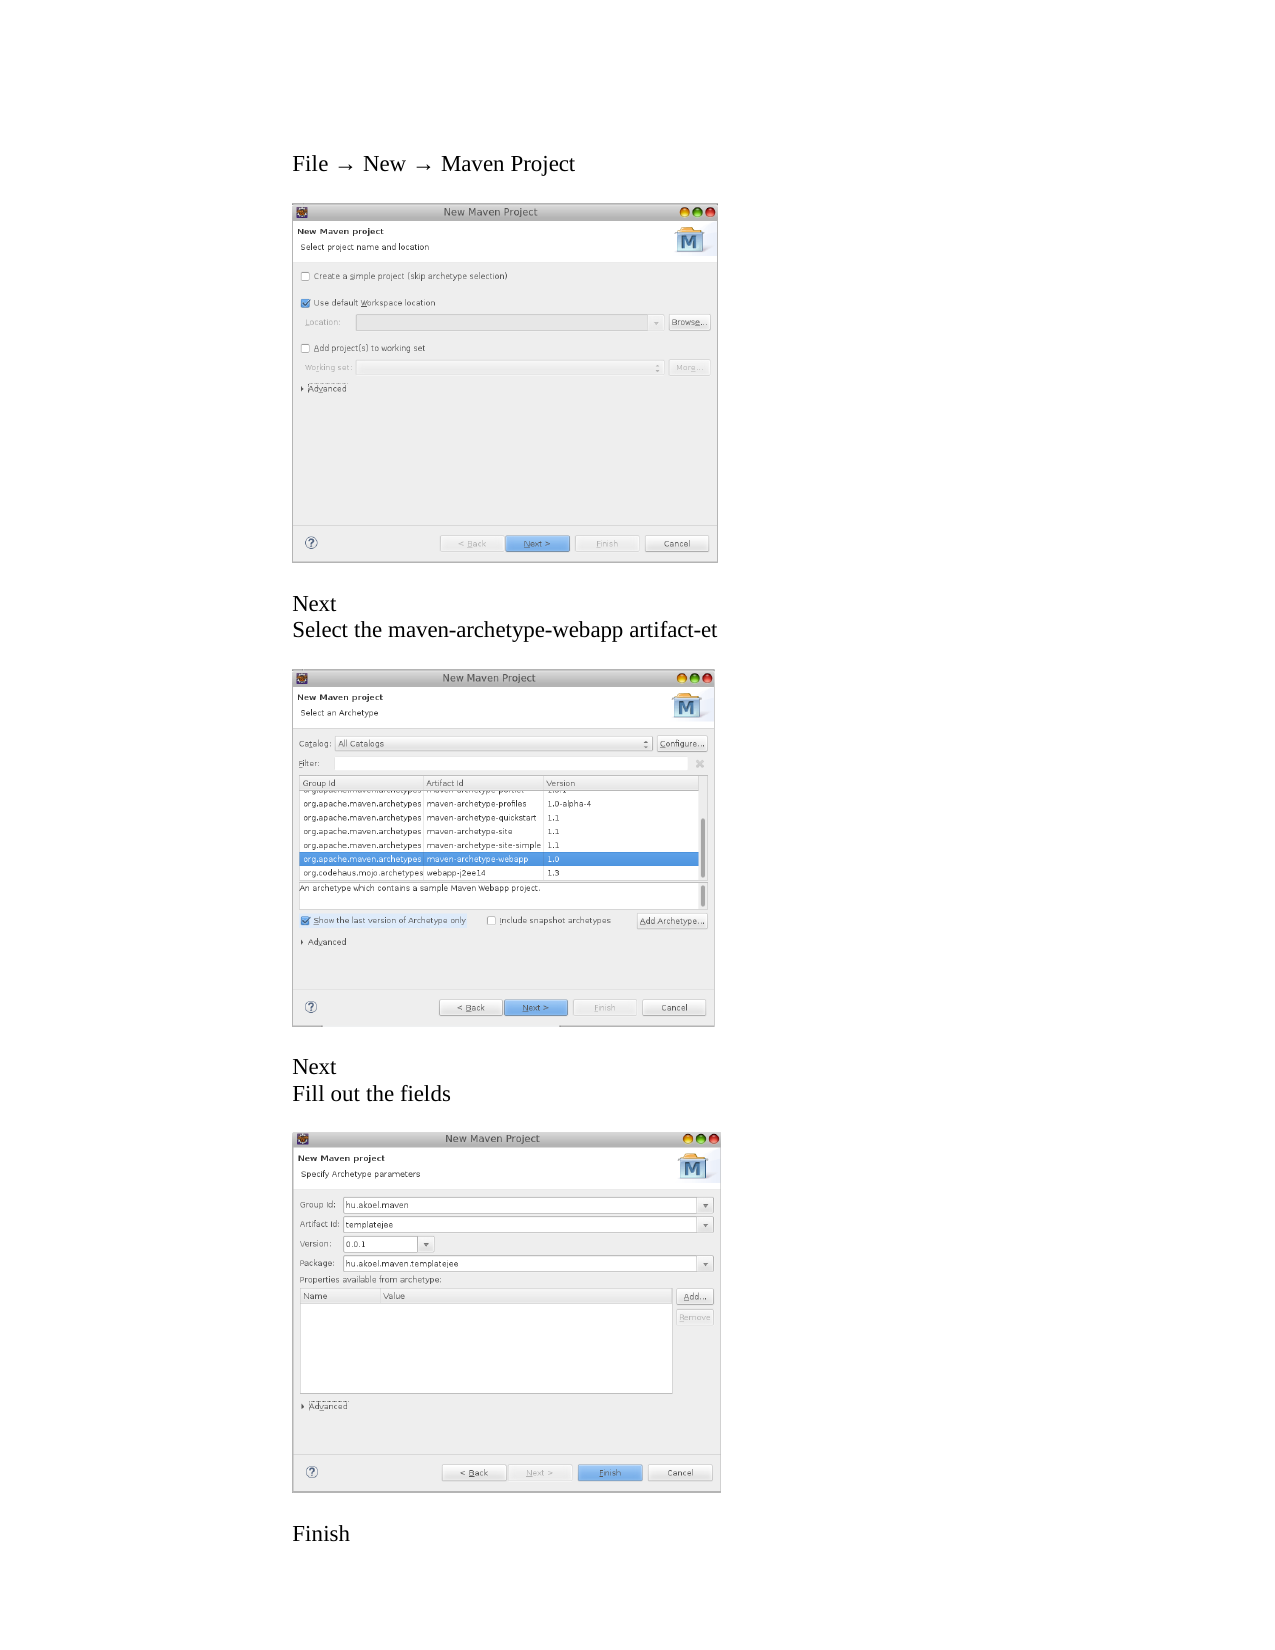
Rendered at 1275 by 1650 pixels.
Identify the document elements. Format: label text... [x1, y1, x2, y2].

subtitle Fill out the fields [292, 1079, 1177, 1106]
picture [292, 203, 718, 563]
picture [292, 669, 715, 1027]
subtitle Next [292, 589, 1177, 616]
picture [292, 1132, 721, 1493]
subtitle Finish [292, 1519, 1177, 1546]
subtitle Next [292, 1053, 1177, 1079]
subtitle Select the maven-archetype-webapp artifact-et [292, 616, 1177, 643]
subtitle File → New → Maven Project [292, 150, 1177, 177]
